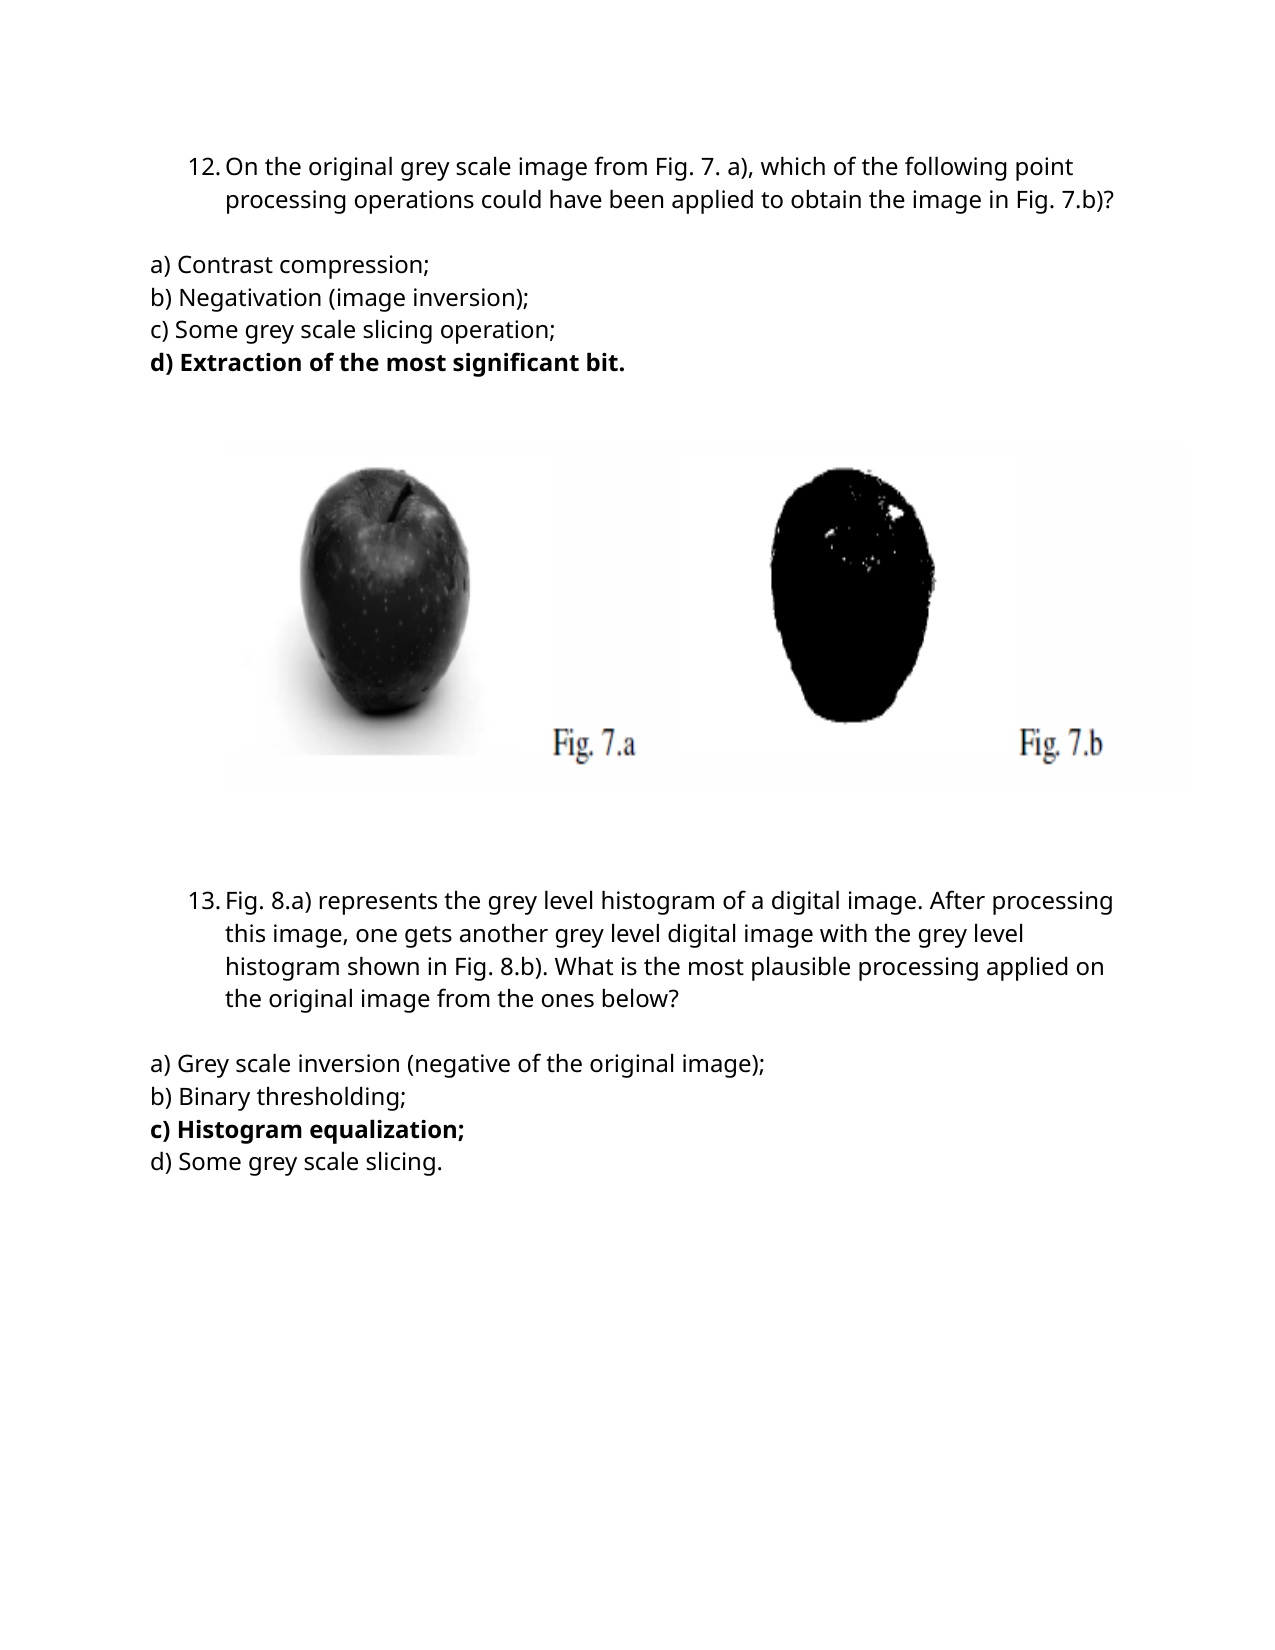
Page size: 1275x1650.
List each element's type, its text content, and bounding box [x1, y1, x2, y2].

text b) Negativation (image inversion); [150, 280, 1125, 313]
list On the original grey scale image from Fig. 7. a), which of the following point processing operations could have been applied to obtain the image in Fig. 7.b)? [187, 150, 1125, 215]
text c) Histogram equalization; [150, 1112, 1125, 1145]
text d) Some grey scale slicing. [150, 1145, 1125, 1178]
text b) Binary thresholding; [150, 1080, 1125, 1112]
text a) Contrast compression; [150, 248, 1125, 280]
list Fig. 8.a) represents the grey level histogram of a digital image. After processing this image, one gets another grey level digital image with the grey level histogram shown in Fig. 8.b). What is the most plausible processing applied on the original image from the ones below? [187, 884, 1125, 1014]
text a) Grey scale inversion (negative of the original image); [150, 1047, 1125, 1080]
text c) Some grey scale slicing operation; [150, 313, 1125, 346]
text d) Extraction of the most significant bit. [150, 346, 1125, 378]
